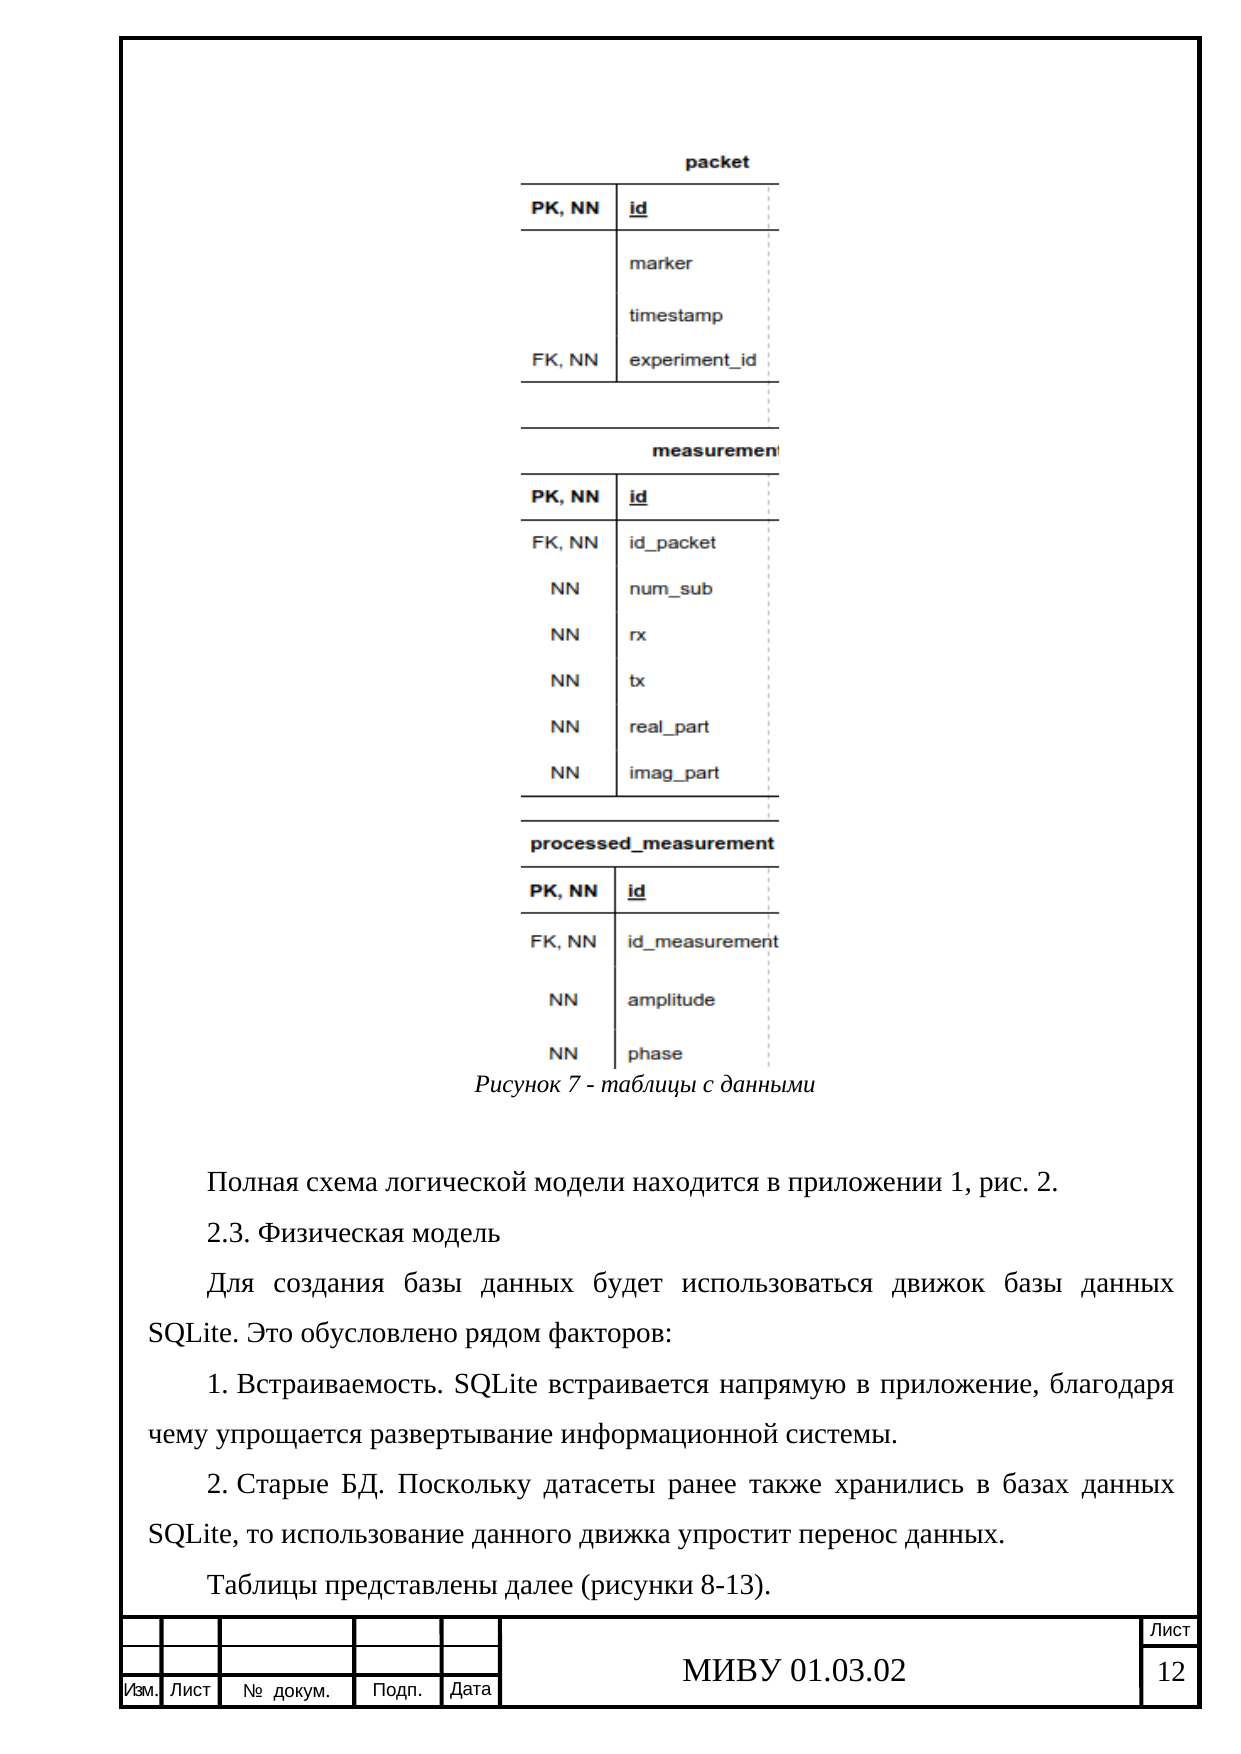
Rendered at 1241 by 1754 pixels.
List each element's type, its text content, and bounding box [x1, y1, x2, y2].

picture [520, 139, 780, 1069]
list Старые БД. Поскольку датасеты ранее также хранились в базах данных SQLite, то использование данного движка упростит перенос данных. [148, 1466, 1175, 1550]
list Встраиваемость. SQLite встраивается напрямую в приложение, благодаря чему упрощается развертывание информационной системы. [148, 1366, 1175, 1449]
text Таблицы представлены далее (рисунки 8-13). [148, 1567, 1175, 1601]
text Полная схема логической модели находится в приложении 1, рис. 2. [148, 1164, 1175, 1198]
text 2.3. Физическая модель [148, 1215, 1175, 1248]
text Для создания базы данных будет использоваться движок базы данных SQLite. Это обусловлено рядом факторов: [148, 1265, 1175, 1349]
text Рисунок 7 - таблицы с данными [474, 152, 888, 1097]
